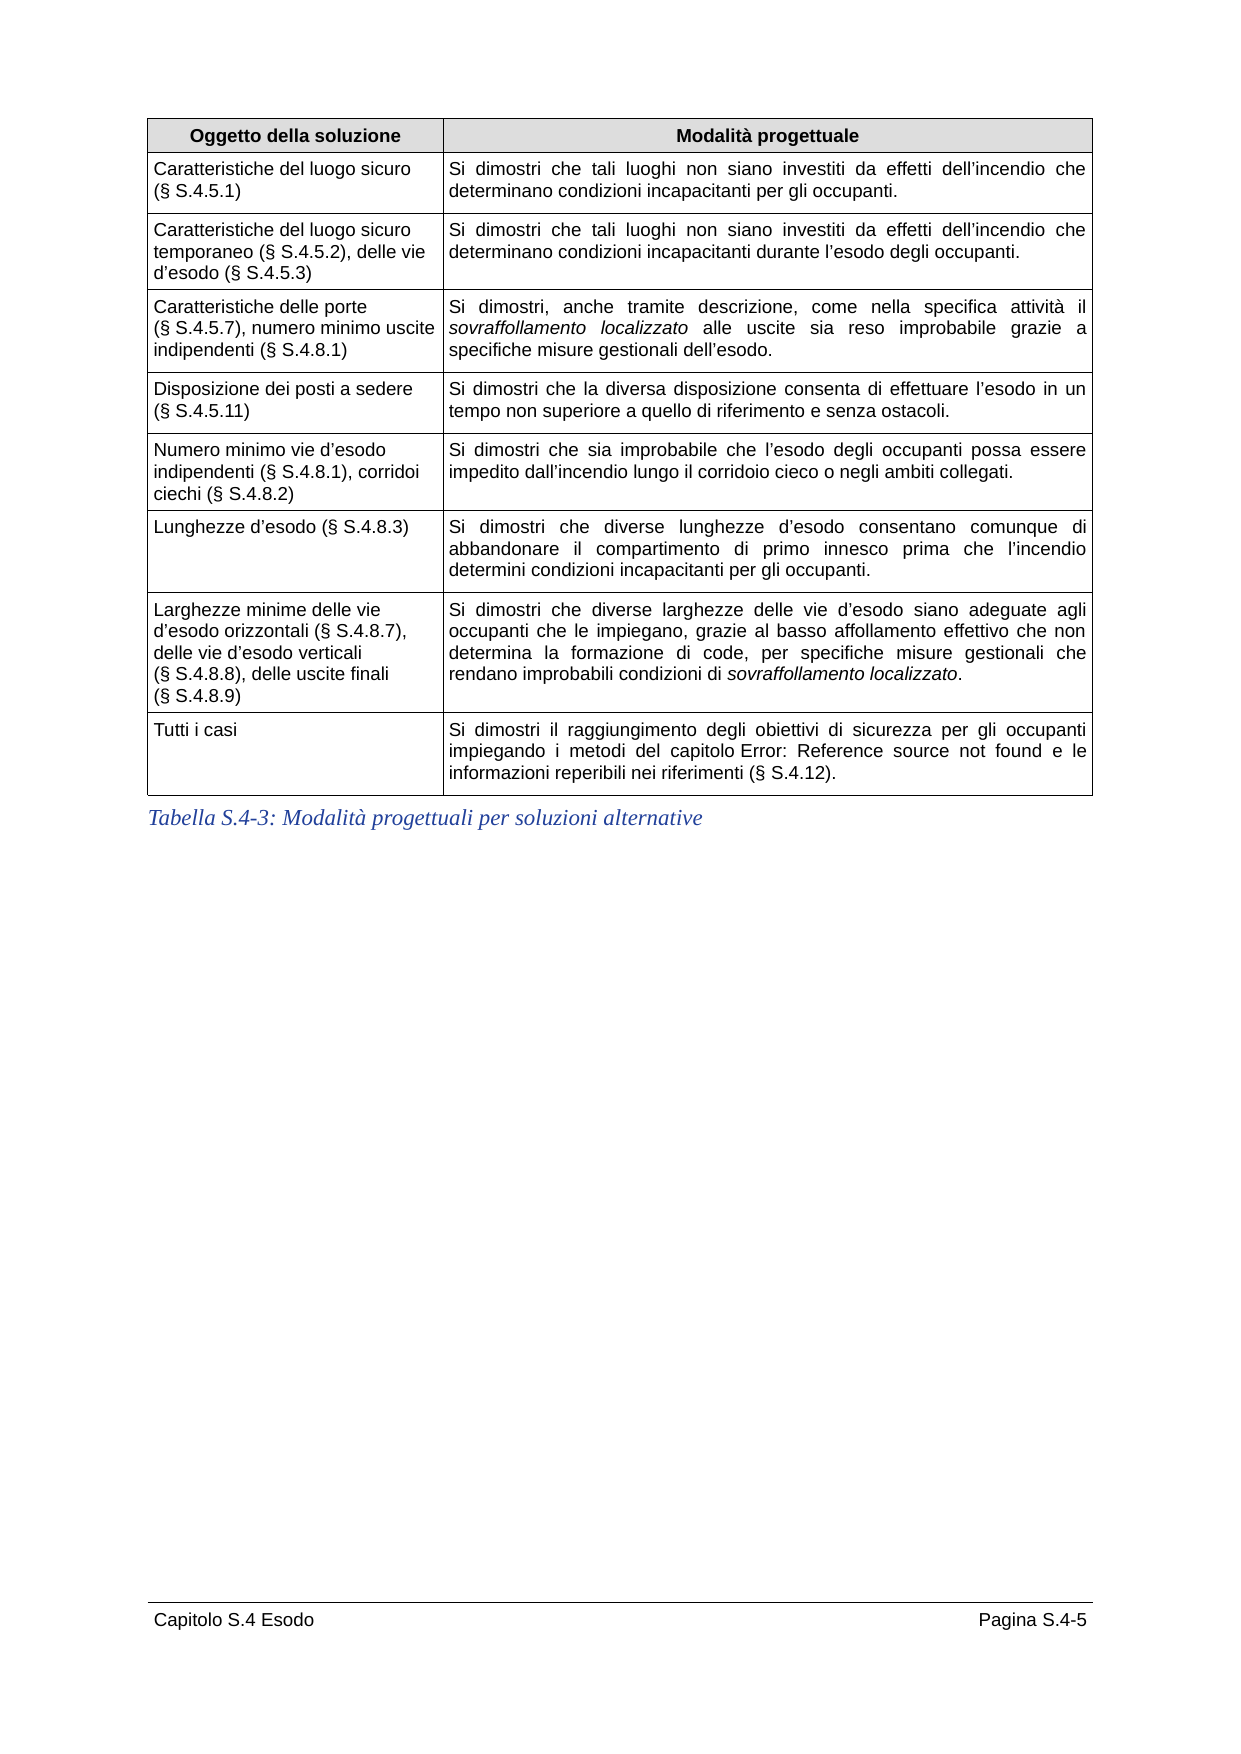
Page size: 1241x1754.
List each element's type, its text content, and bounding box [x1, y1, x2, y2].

table_header Oggetto della soluzione [148, 119, 443, 152]
table_cell Caratteristiche delle porte (§ S.4.5.7), numero minimo uscite indipendenti (§ S.4.8.1) [148, 290, 443, 372]
table_cell Si dimostri il raggiungimento degli obiettivi di sicurezza per gli occupanti impiegando i metodi del capitolo Error: Reference source not found e le informazioni reperibili nei riferimenti (§ S.4.12). [444, 713, 1092, 795]
table_cell Si dimostri che diverse larghezze delle vie d’esodo siano adeguate agli occupanti che le impiegano, grazie al basso affollamento effettivo che non determina la formazione di code, per specifiche misure gestionali che rendano improbabili condizioni di sovraffollamento localizzato. [444, 593, 1092, 712]
table_cell Larghezze minime delle vie d’esodo orizzontali (§ S.4.8.7), delle vie d’esodo verticali (§ S.4.8.8), delle uscite finali (§ S.4.8.9) [148, 593, 443, 712]
table_cell Disposizione dei posti a sedere (§ S.4.5.11) [148, 373, 443, 433]
text Tabella S.4-3: Modalità progettuali per soluzioni alternative [148, 804, 1093, 830]
table_cell Si dimostri che la diversa disposizione consenta di effettuare l’esodo in un tempo non superiore a quello di riferimento e senza ostacoli. [444, 373, 1092, 433]
table_cell Caratteristiche del luogo sicuro (§ S.4.5.1) [148, 153, 443, 213]
table_cell Tutti i casi [148, 713, 443, 795]
table_cell Caratteristiche del luogo sicuro temporaneo (§ S.4.5.2), delle vie d’esodo (§ S.4.5.3) [148, 214, 443, 289]
table_cell Si dimostri che sia improbabile che l’esodo degli occupanti possa essere impedito dall’incendio lungo il corridoio cieco o negli ambiti collegati. [444, 434, 1092, 510]
table_cell Si dimostri che tali luoghi non siano investiti da effetti dell’incendio che determinano condizioni incapacitanti durante l’esodo degli occupanti. [444, 214, 1092, 289]
table_cell Si dimostri, anche tramite descrizione, come nella specifica attività il sovraffollamento localizzato alle uscite sia reso improbabile grazie a specifiche misure gestionali dell’esodo. [444, 290, 1092, 372]
table_cell Numero minimo vie d’esodo indipendenti (§ S.4.8.1), corridoi ciechi (§ S.4.8.2) [148, 434, 443, 510]
table_cell Si dimostri che tali luoghi non siano investiti da effetti dell’incendio che determinano condizioni incapacitanti per gli occupanti. [444, 153, 1092, 213]
table_cell Lunghezze d’esodo (§ S.4.8.3) [148, 511, 443, 592]
table_cell Si dimostri che diverse lunghezze d’esodo consentano comunque di abbandonare il compartimento di primo innesco prima che l’incendio determini condizioni incapacitanti per gli occupanti. [444, 511, 1092, 592]
table_header Modalità progettuale [444, 119, 1092, 152]
